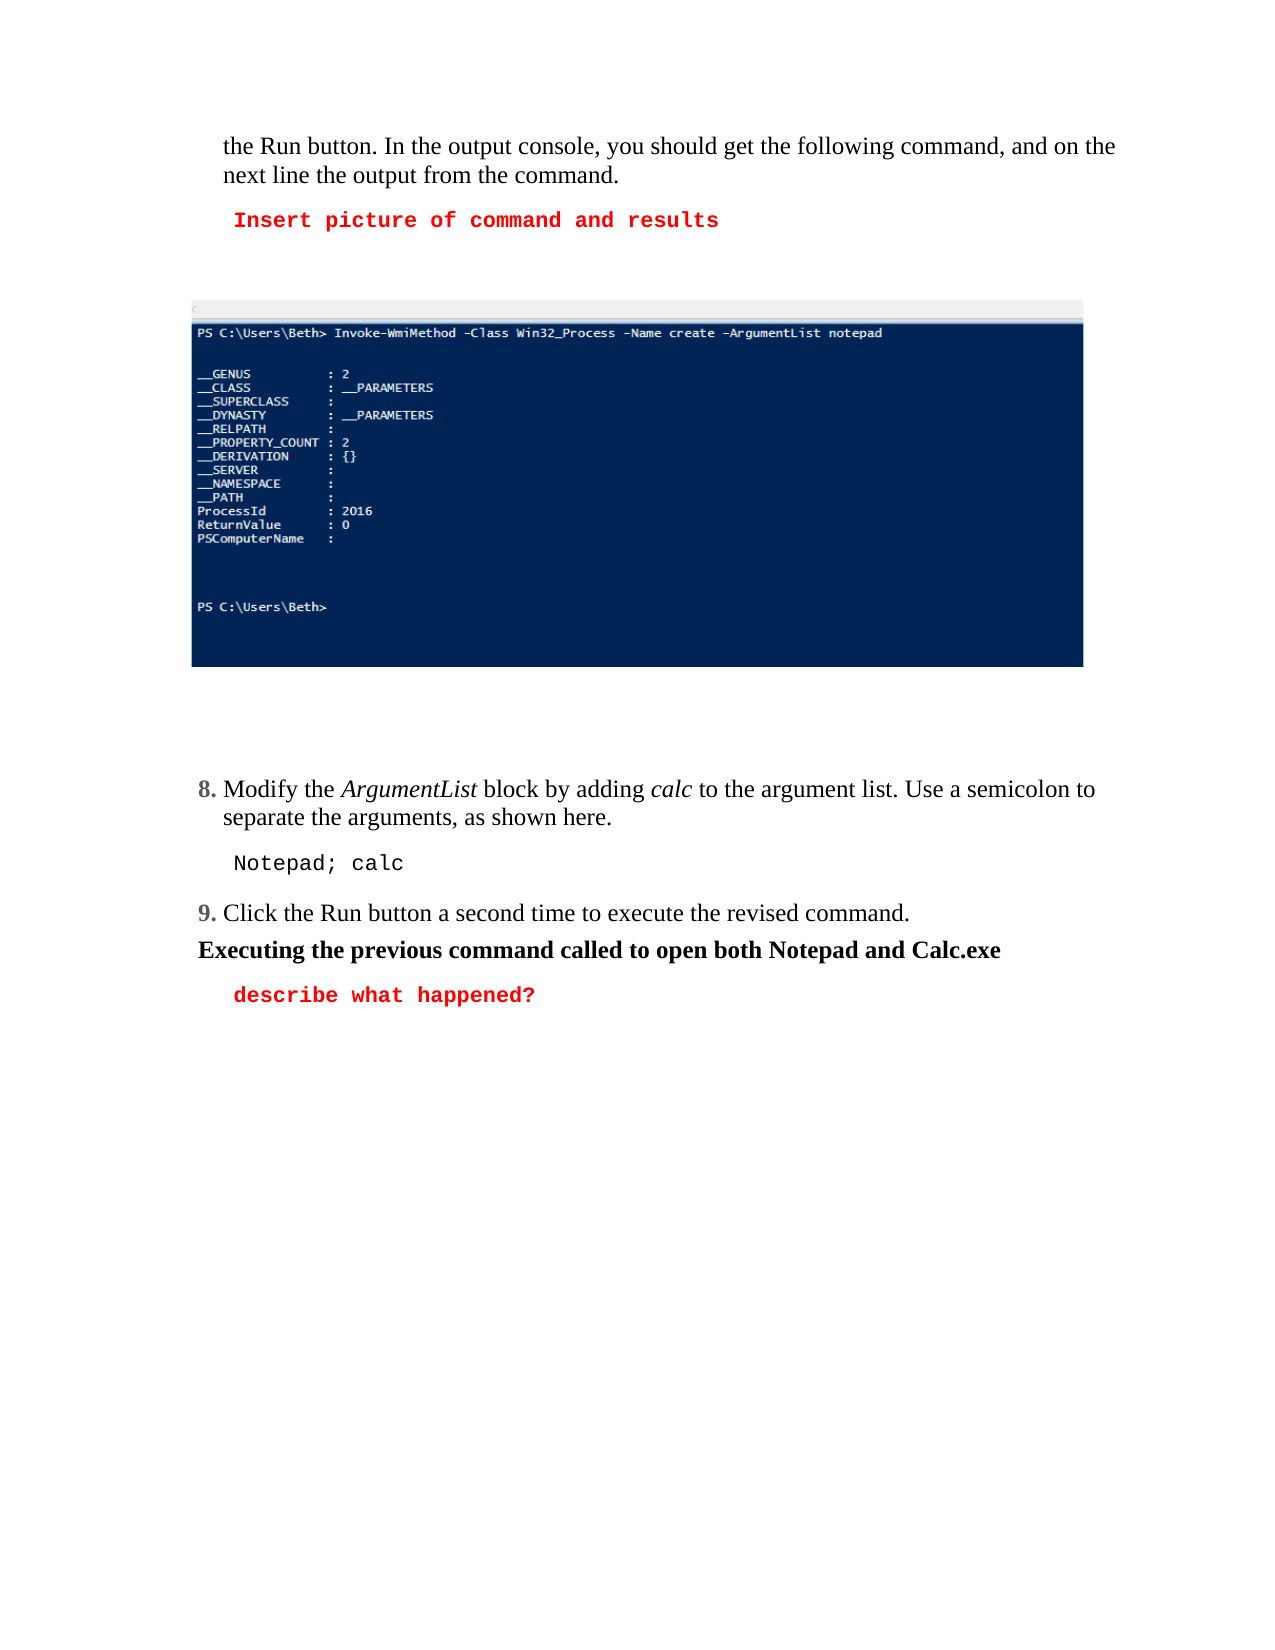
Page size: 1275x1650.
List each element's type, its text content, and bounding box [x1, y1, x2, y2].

text Executing the previous command called to open both Notepad and Calc.exe [198, 935, 1125, 963]
text describe what happened? [233, 984, 1125, 1009]
text 8. Modify the ArgumentList block by adding calc to the argument list. Use a semicolon to separate the arguments, as shown here. [198, 774, 1125, 831]
text Insert picture of command and results [233, 209, 1125, 234]
text 9. Click the Run button a second time to execute the revised command. [198, 898, 1125, 926]
text Notepad; calc [233, 852, 1125, 877]
text the Run button. In the output console, you should get the following command, and on the next line the output from the command. [198, 131, 1125, 189]
picture [191, 255, 1084, 667]
